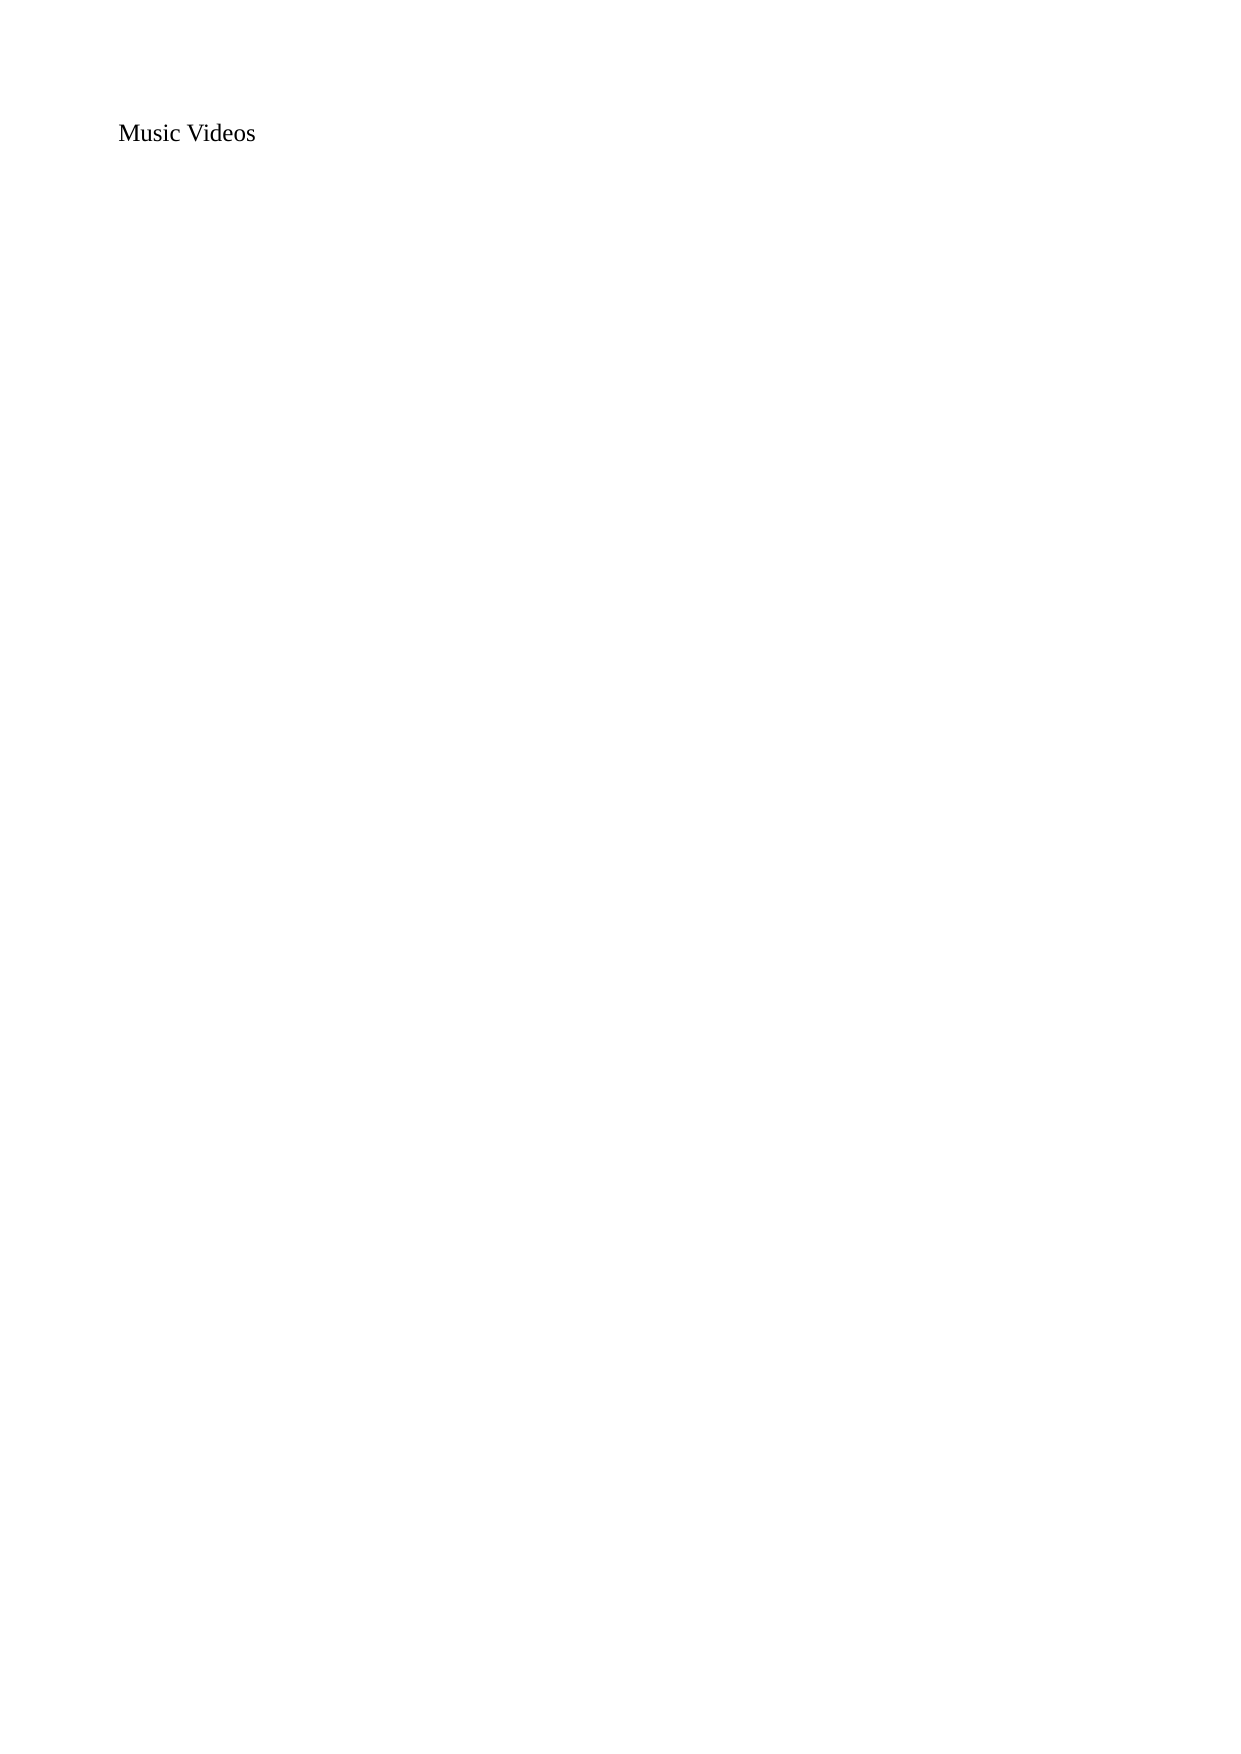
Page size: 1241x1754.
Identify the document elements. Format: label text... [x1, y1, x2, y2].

text Music Videos [118, 118, 1122, 147]
